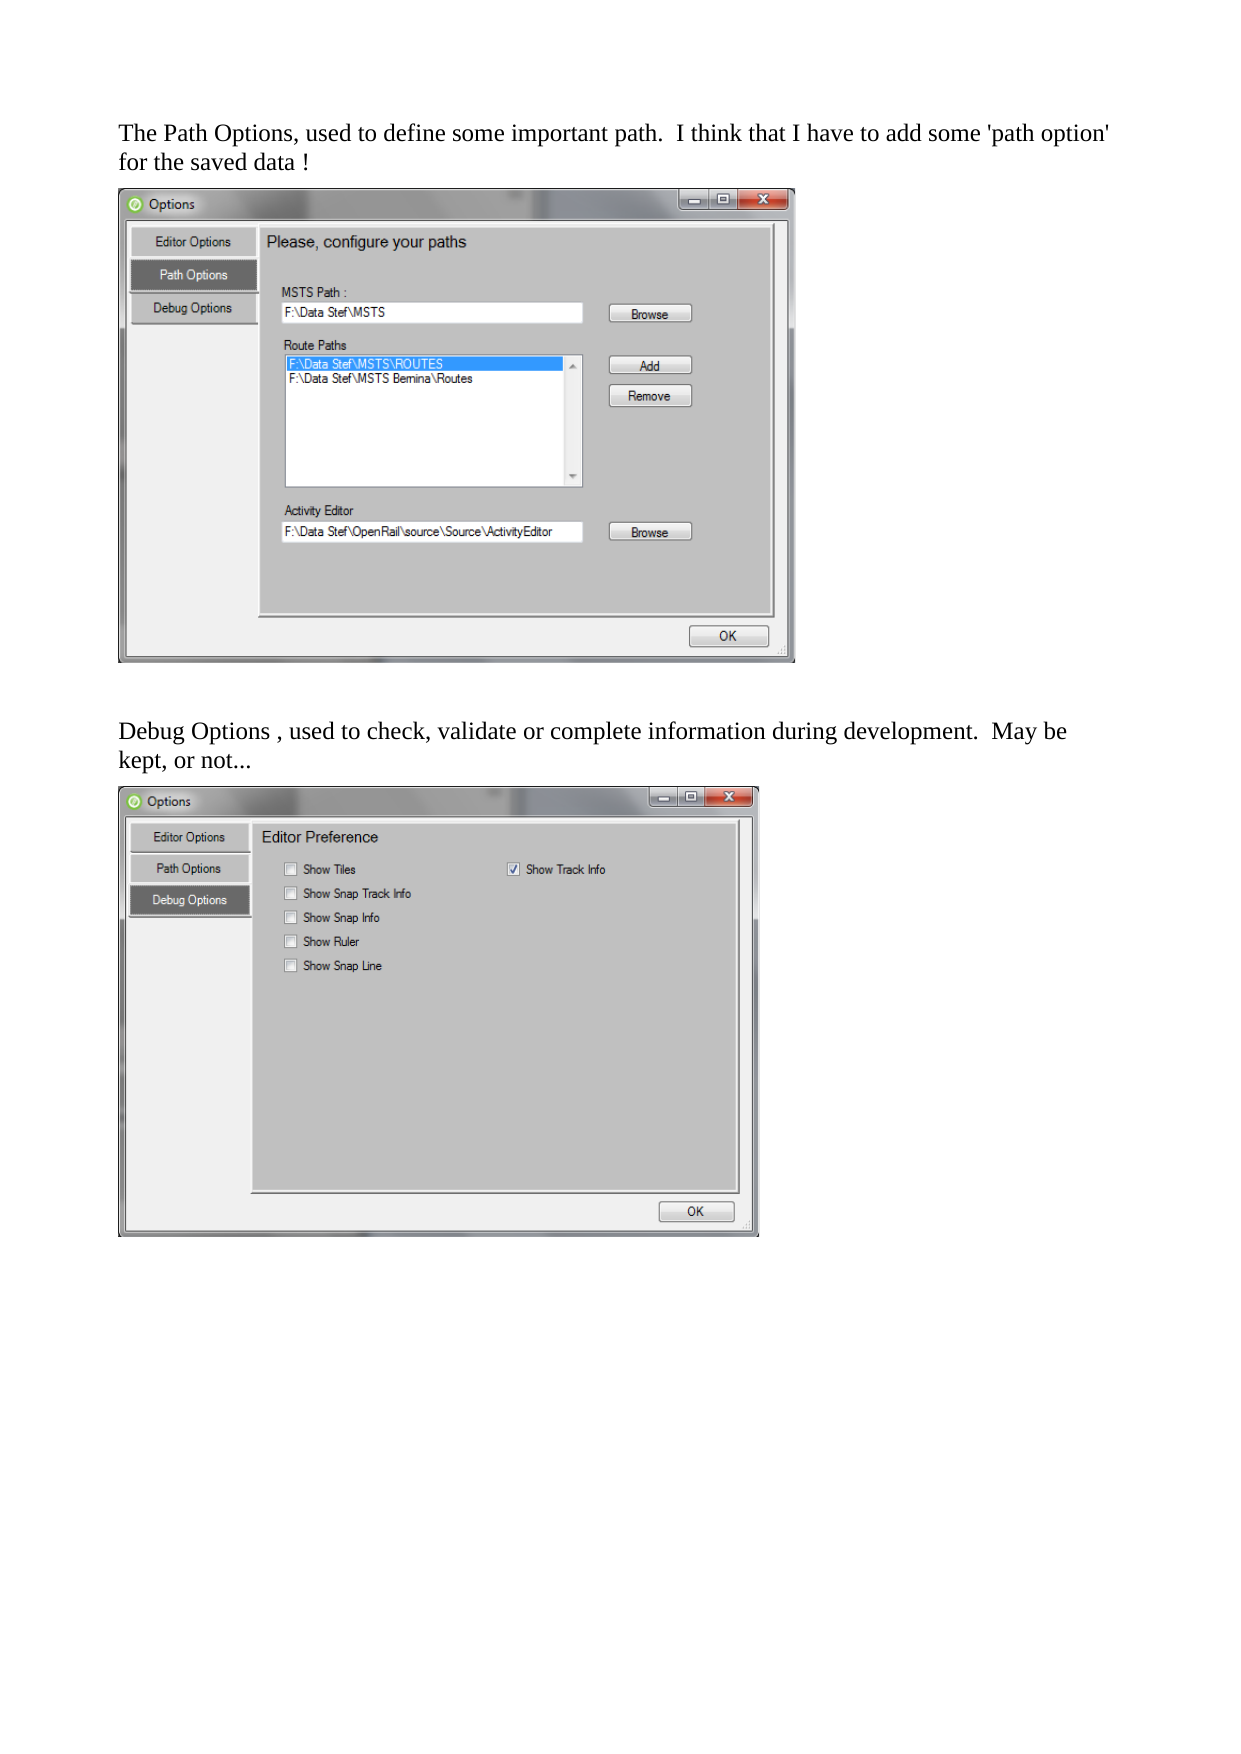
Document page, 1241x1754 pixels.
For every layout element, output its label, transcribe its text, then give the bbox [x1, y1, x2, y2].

text The Path Options, used to define some important path. I think that I have to add some 'path option' for the saved data ! [118, 118, 1122, 176]
text Debug Options , used to check, validate or complete information during development. May be kept, or not... [118, 716, 1122, 774]
